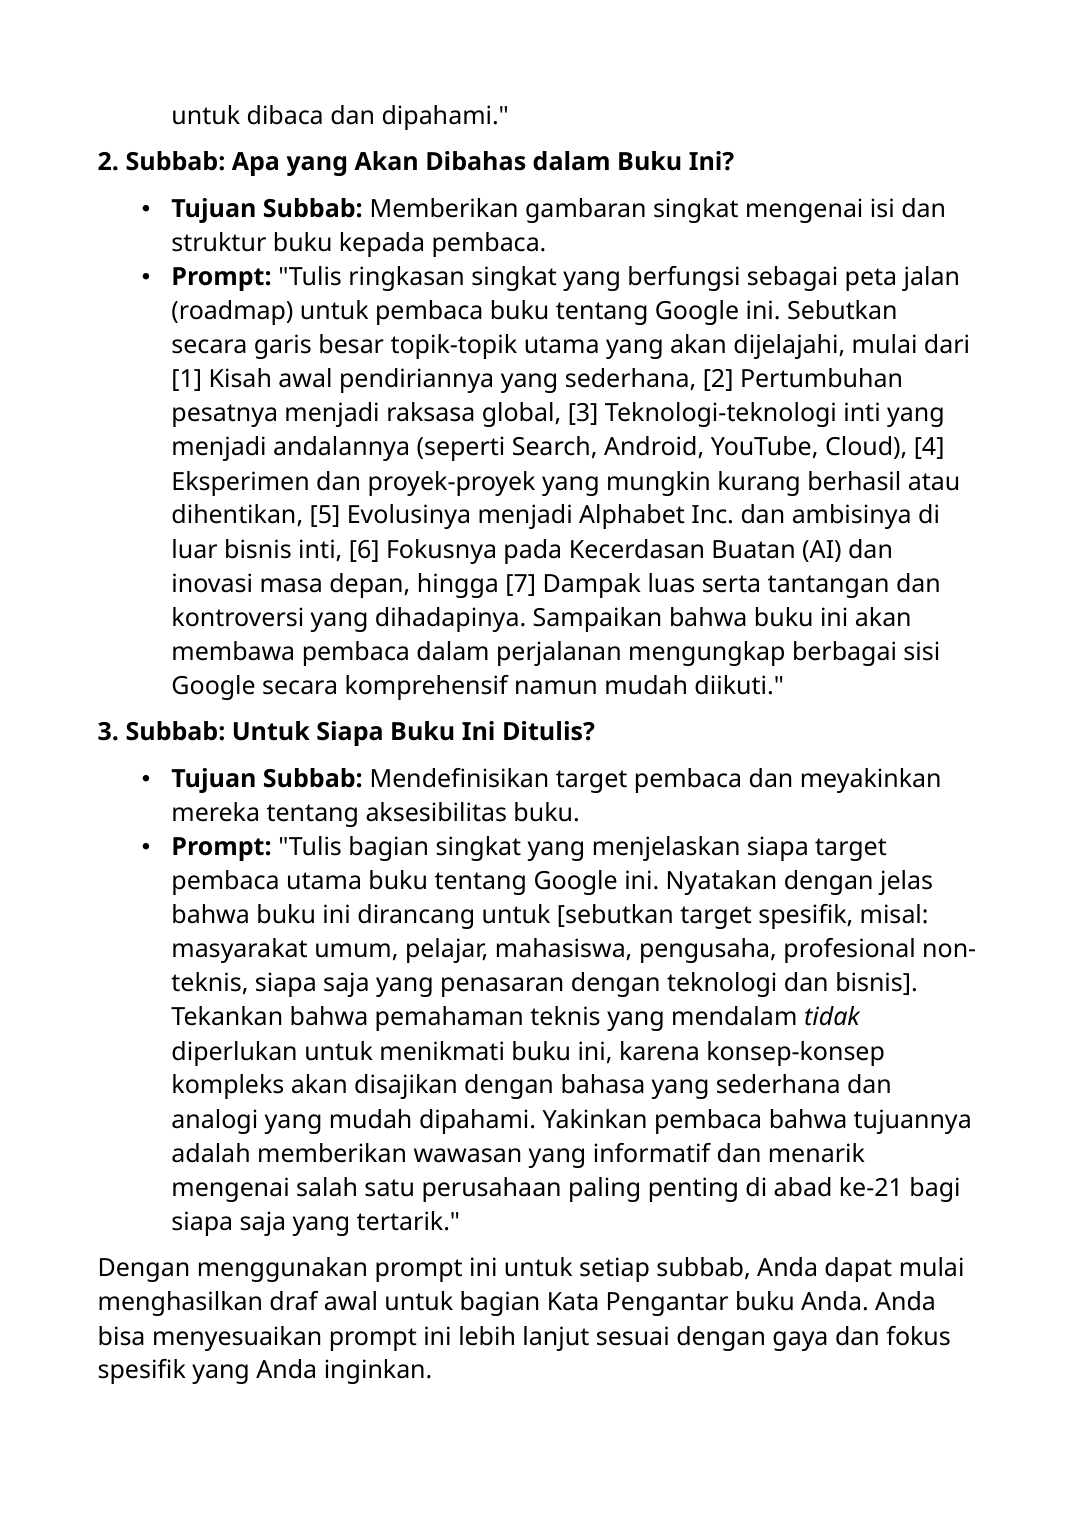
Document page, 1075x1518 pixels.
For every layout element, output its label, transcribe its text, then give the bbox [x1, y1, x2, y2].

list Prompt: "Tulis ringkasan singkat yang berfungsi sebagai peta jalan (roadmap) untuk pembaca buku tentang Google ini. Sebutkan secara garis besar topik-topik utama yang akan dijelajahi, mulai dari [1] Kisah awal pendiriannya yang sederhana, [2] Pertumbuhan pesatnya menjadi raksasa global, [3] Teknologi-teknologi inti yang menjadi andalannya (seperti Search, Android, YouTube, Cloud), [4] Eksperimen dan proyek-proyek yang mungkin kurang berhasil atau dihentikan, [5] Evolusinya menjadi Alphabet Inc. dan ambisinya di luar bisnis inti, [6] Fokusnya pada Kecerdasan Buatan (AI) dan inovasi masa depan, hingga [7] Dampak luas serta tantangan dan kontroversi yang dihadapinya. Sampaikan bahwa buku ini akan membawa pembaca dalam perjalanan mengungkap berbagai sisi Google secara komprehensif namun mudah diikuti." [142, 259, 977, 702]
text Dengan menggunakan prompt ini untuk setiap subbab, Anda dapat mulai menghasilkan draf awal untuk bagian Kata Pengantar buku Anda. Anda bisa menyesuaikan prompt ini lebih lanjut sesuai dengan gaya dan fokus spesifik yang Anda inginkan. [97, 1250, 977, 1386]
list Tujuan Subbab: Memberikan gambaran singkat mengenai isi dan struktur buku kepada pembaca. [142, 191, 977, 259]
list Prompt: "Tulis bagian singkat yang menjelaskan siapa target pembaca utama buku tentang Google ini. Nyatakan dengan jelas bahwa buku ini dirancang untuk [sebutkan target spesifik, misal: masyarakat umum, pelajar, mahasiswa, pengusaha, profesional non-teknis, siapa saja yang penasaran dengan teknologi dan bisnis]. Tekankan bahwa pemahaman teknis yang mendalam tidak diperlukan untuk menikmati buku ini, karena konsep-konsep kompleks akan disajikan dengan bahasa yang sederhana dan analogi yang mudah dipahami. Yakinkan pembaca bahwa tujuannya adalah memberikan wawasan yang informatif dan menarik mengenai salah satu perusahaan paling penting di abad ke-21 bagi siapa saja yang tertarik." [142, 829, 977, 1237]
list untuk dibaca dan dipahami." [142, 97, 977, 132]
list Tujuan Subbab: Mendefinisikan target pembaca dan meyakinkan mereka tentang aksesibilitas buku. [142, 761, 977, 829]
text 2. Subbab: Apa yang Akan Dibahas dalam Buku Ini? [97, 144, 977, 178]
text 3. Subbab: Untuk Siapa Buku Ini Ditulis? [97, 714, 977, 748]
